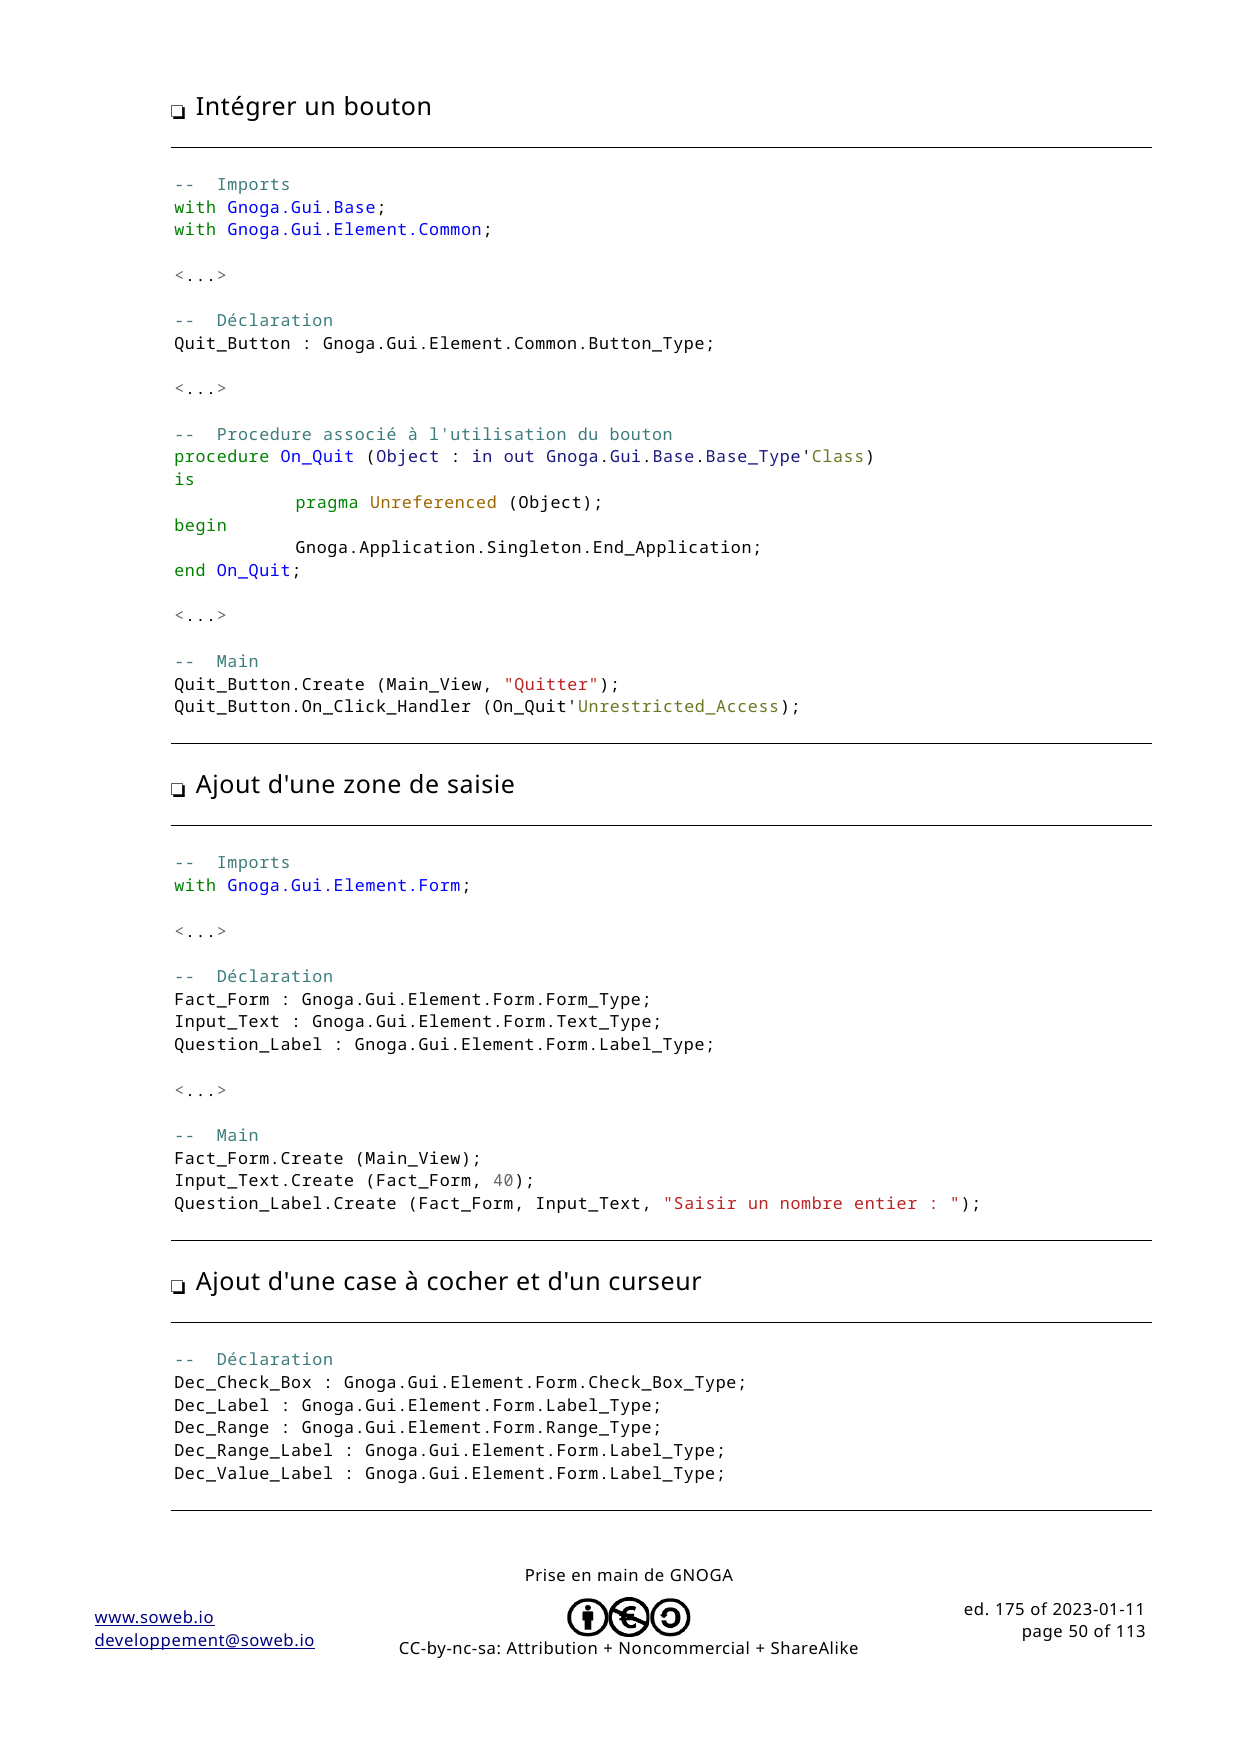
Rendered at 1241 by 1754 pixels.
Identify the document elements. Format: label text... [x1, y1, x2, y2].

list -- Déclaration [171, 962, 1152, 984]
subtitle Intégrer un bouton [171, 88, 1152, 135]
list <...> [171, 1075, 1152, 1101]
list Input_Text.Create (Fact_Form, 40); [171, 1166, 1152, 1189]
list with Gnoga.Gui.Element.Common; [171, 215, 1152, 241]
picture [566, 1597, 691, 1637]
list Quit_Button.On_Click_Handler (On_Quit'Unrestricted_Access); [171, 692, 1152, 743]
list Quit_Button.Create (Main_View, "Quitter"); [171, 669, 1152, 692]
list is [171, 465, 1152, 487]
list Dec_Label : Gnoga.Gui.Element.Form.Label_Type; [171, 1390, 1152, 1413]
list -- Main [171, 1121, 1152, 1143]
list pragma Unreferenced (Object); [171, 487, 1152, 510]
list -- Déclaration [171, 306, 1152, 328]
list -- Procedure associé à l'utilisation du bouton [171, 419, 1152, 442]
list -- Déclaration [171, 1345, 1152, 1367]
list Dec_Check_Box : Gnoga.Gui.Element.Form.Check_Box_Type; [171, 1367, 1152, 1390]
subtitle Ajout d'une case à cocher et d'un curseur [171, 1264, 1152, 1310]
list Fact_Form : Gnoga.Gui.Element.Form.Form_Type; [171, 984, 1152, 1007]
list end On_Quit; [171, 556, 1152, 581]
list Dec_Value_Label : Gnoga.Gui.Element.Form.Label_Type; [171, 1458, 1152, 1484]
list with Gnoga.Gui.Base; [171, 192, 1152, 215]
list Fact_Form.Create (Main_View); [171, 1143, 1152, 1166]
list Gnoga.Application.Singleton.End_Application; [171, 533, 1152, 556]
list Input_Text : Gnoga.Gui.Element.Form.Text_Type; [171, 1007, 1152, 1030]
list <...> [171, 260, 1152, 286]
list begin [171, 510, 1152, 533]
list Quit_Button : Gnoga.Gui.Element.Common.Button_Type; [171, 328, 1152, 354]
list <...> [171, 374, 1152, 400]
list <...> [171, 916, 1152, 942]
list procedure On_Quit (Object : in out Gnoga.Gui.Base.Base_Type'Class) [171, 442, 1152, 465]
list Dec_Range : Gnoga.Gui.Element.Form.Range_Type; [171, 1413, 1152, 1436]
list -- Main [171, 646, 1152, 669]
list Question_Label.Create (Fact_Form, Input_Text, "Saisir un nombre entier : "); [171, 1189, 1152, 1240]
list Dec_Range_Label : Gnoga.Gui.Element.Form.Label_Type; [171, 1436, 1152, 1458]
list <...> [171, 601, 1152, 627]
list with Gnoga.Gui.Element.Form; [171, 871, 1152, 896]
subtitle Ajout d'une zone de saisie [171, 767, 1152, 813]
list -- Imports [171, 169, 1152, 192]
list Question_Label : Gnoga.Gui.Element.Form.Label_Type; [171, 1030, 1152, 1055]
list -- Imports [171, 848, 1152, 871]
